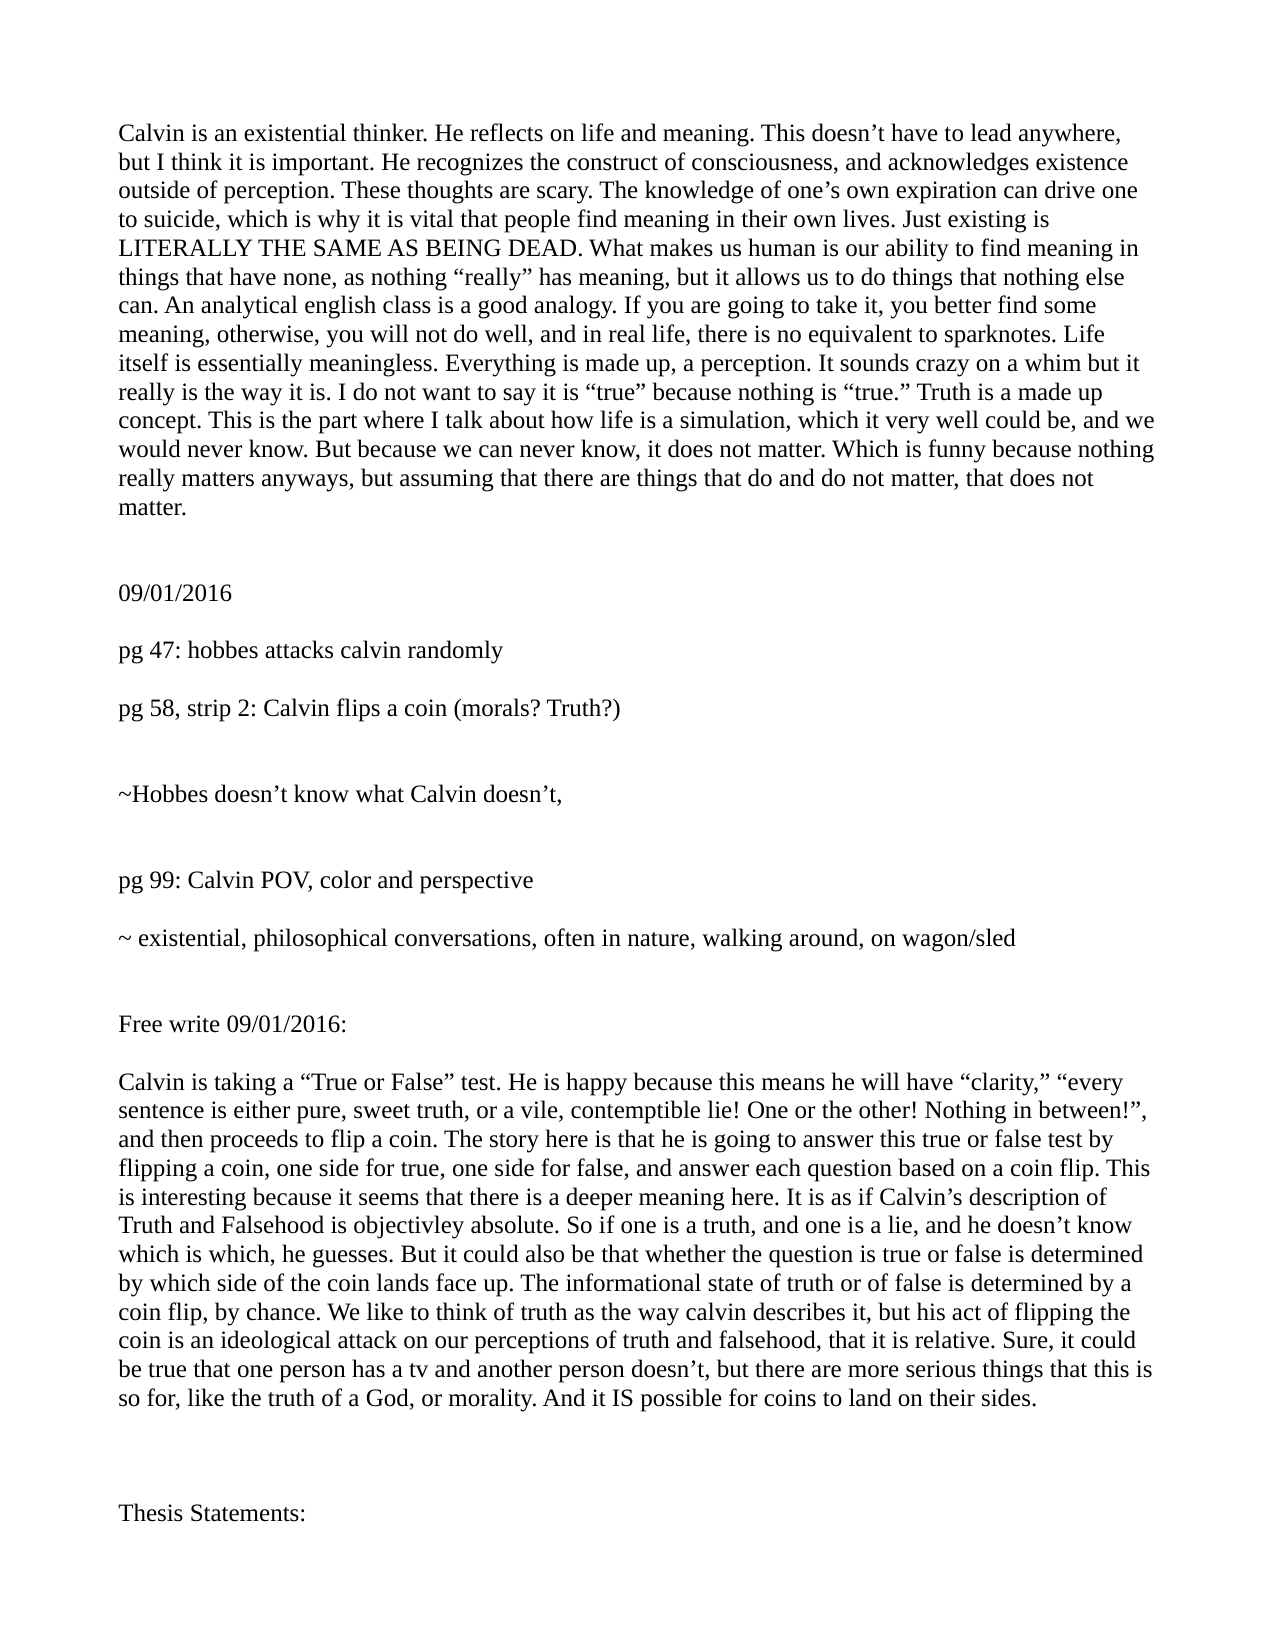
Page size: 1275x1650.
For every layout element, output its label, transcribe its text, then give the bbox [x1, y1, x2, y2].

text Calvin is an existential thinker. He reflects on life and meaning. This doesn’t have to lead anywhere, but I think it is important. He recognizes the construct of consciousness, and acknowledges existence outside of perception. These thoughts are scary. The knowledge of one’s own expiration can drive one to suicide, which is why it is vital that people find meaning in their own lives. Just existing is LITERALLY THE SAME AS BEING DEAD. What makes us human is our ability to find meaning in things that have none, as nothing “really” has meaning, but it allows us to do things that nothing else can. An analytical english class is a good analogy. If you are going to take it, you better find some meaning, otherwise, you will not do well, and in real life, there is no equivalent to sparknotes. Life itself is essentially meaningless. Everything is made up, a perception. It sounds crazy on a whim but it really is the way it is. I do not want to say it is “true” because nothing is “true.” Truth is a made up concept. This is the part where I talk about how life is a simulation, which it very well could be, and we would never know. But because we can never know, it does not matter. Which is funny because nothing really matters anyways, but assuming that there are things that do and do not matter, that does not matter. [118, 118, 1157, 521]
text ~ existential, philosophical conversations, often in nature, walking around, on wagon/sled [118, 923, 1157, 952]
text pg 47: hobbes attacks calvin randomly [118, 636, 1157, 664]
text 09/01/2016 [118, 578, 1157, 607]
text Free write 09/01/2016: [118, 1009, 1157, 1038]
text pg 58, strip 2: Calvin flips a coin (morals? Truth?) [118, 693, 1157, 722]
text Calvin is taking a “True or False” test. He is happy because this means he will have “clarity,” “every sentence is either pure, sweet truth, or a vile, contemptible lie! One or the other! Nothing in between!”, and then proceeds to flip a coin. The story here is that he is going to answer this true or false test by flipping a coin, one side for true, one side for false, and answer each question based on a coin flip. This is interesting because it seems that there is a deeper meaning here. It is as if Calvin’s description of Truth and Falsehood is objectivley absolute. So if one is a truth, and one is a lie, and he doesn’t know which is which, he guesses. But it could also be that whether the question is true or false is determined by which side of the coin lands face up. The informational state of truth or of false is determined by a coin flip, by chance. We like to think of truth as the way calvin describes it, but his act of flipping the coin is an ideological attack on our perceptions of truth and falsehood, that it is relative. Sure, it could be true that one person has a tv and another person doesn’t, but there are more serious things that this is so for, like the truth of a God, or morality. And it IS possible for coins to land on their sides. [118, 1067, 1157, 1412]
text pg 99: Calvin POV, color and perspective [118, 866, 1157, 894]
text ~Hobbes doesn’t know what Calvin doesn’t, [118, 779, 1157, 808]
text Thesis Statements: [118, 1498, 1157, 1527]
